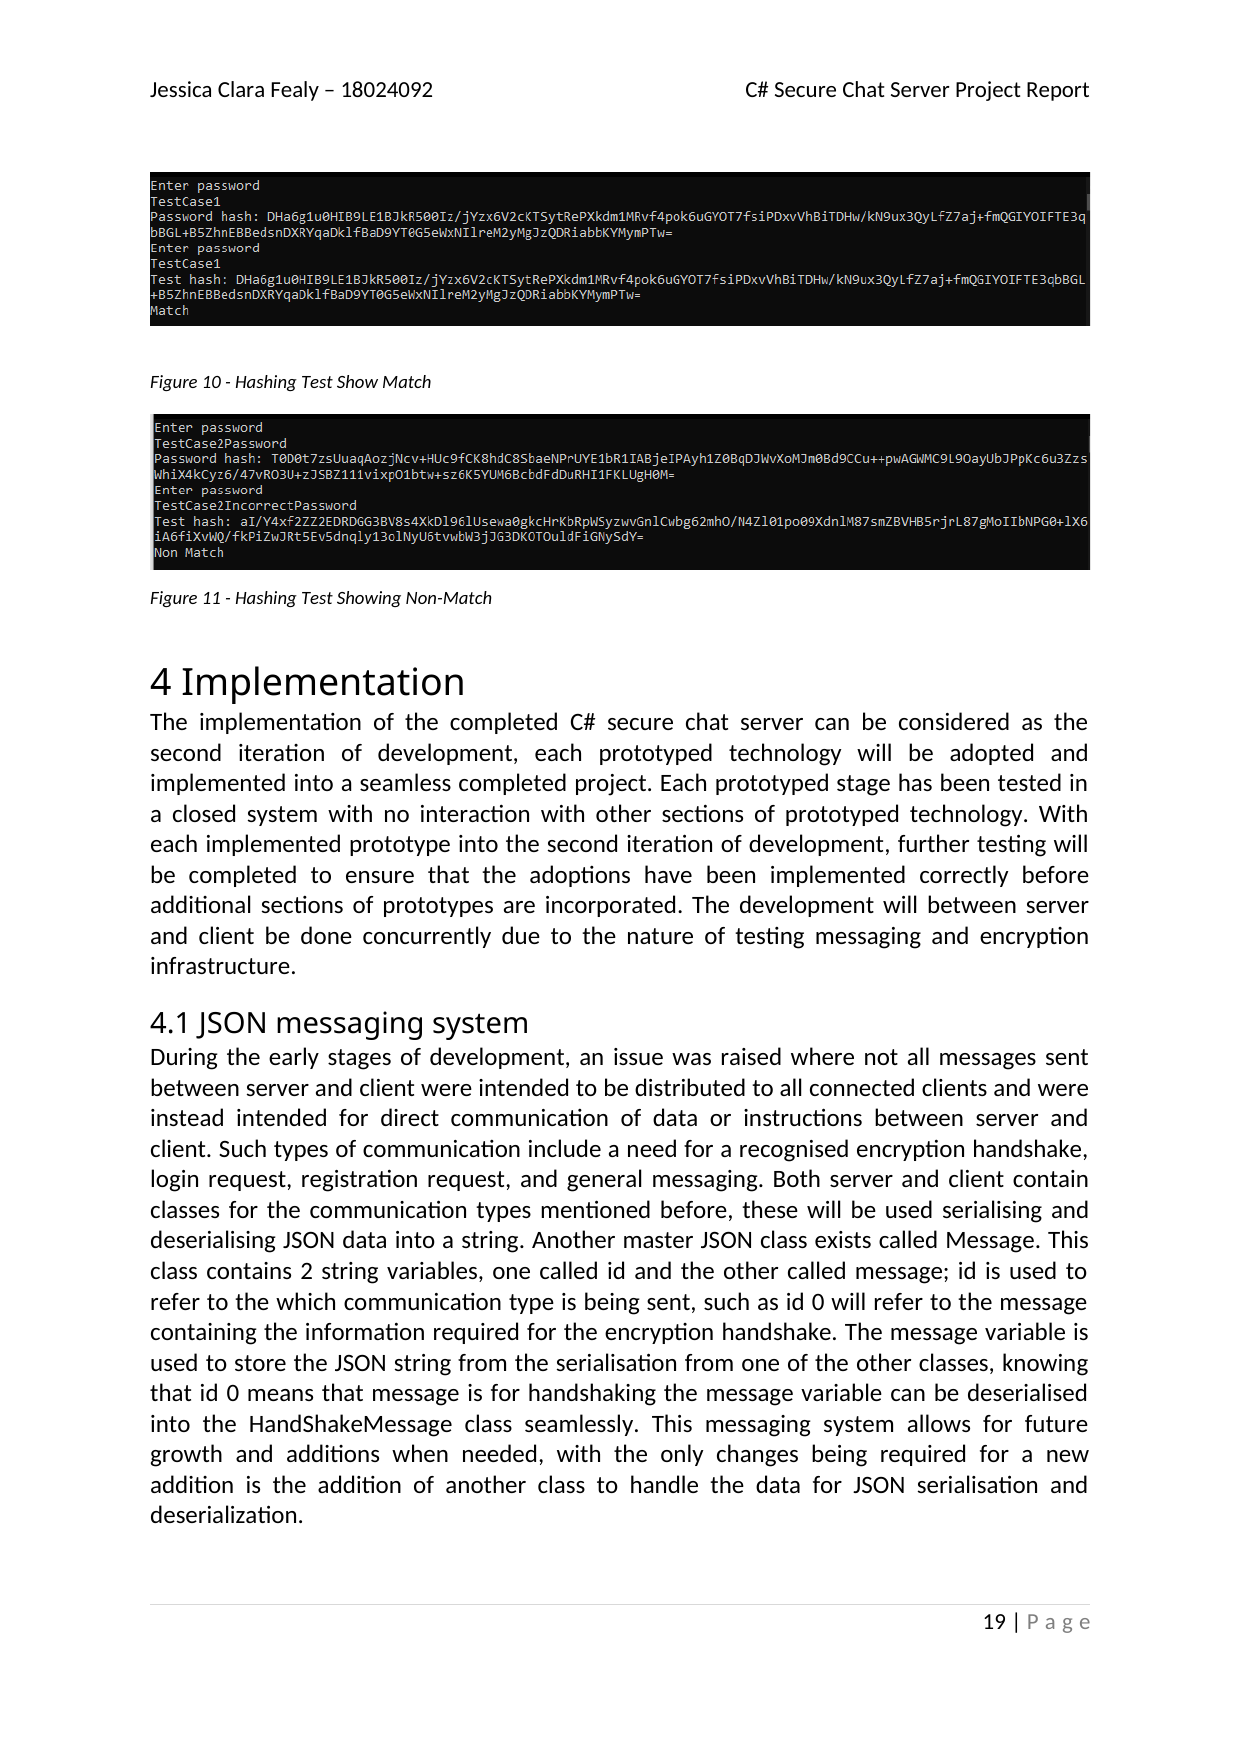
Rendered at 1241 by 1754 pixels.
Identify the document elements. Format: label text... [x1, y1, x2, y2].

subtitle 4 Implementation [150, 655, 1090, 706]
text During the early stages of development, an issue was raised where not all messages sent between server and client were intended to be distributed to all connected clients and were instead intended for direct communication of data or instructions between server and client. Such types of communication include a need for a recognised encryption handshake, login request, registration request, and general messaging. Both server and client contain classes for the communication types mentioned before, these will be used serialising and deserialising JSON data into a string. Another master JSON class exists called Message. This class contains 2 string variables, one called id and the other called message; id is used to refer to the which communication type is being sent, such as id 0 will refer to the message containing the information required for the encryption handshake. The message variable is used to store the JSON string from the serialisation from one of the other classes, knowing that id 0 means that message is for handshaking the message variable can be deserialised into the HandShakeMessage class seamlessly. This messaging system allows for future growth and additions when needed, with the only changes being required for a new addition is the addition of another class to handle the data for JSON serialisation and deserialization. [150, 1042, 1090, 1530]
text Figure 10 - Hashing Test Show Match [150, 371, 1090, 394]
text The implementation of the completed C# secure chat server can be considered as the second iteration of development, each prototyped technology will be adopted and implemented into a seamless completed project. Each prototyped stage has been tested in a closed system with no interaction with other sections of prototyped technology. With each implemented prototype into the second iteration of development, further testing will be completed to ensure that the adoptions have been implemented correctly before additional sections of prototypes are incorporated. The development will between server and client be done concurrently due to the nature of testing messaging and encryption infrastructure. [150, 706, 1090, 981]
subtitle 4.1 JSON messaging system [150, 1002, 1090, 1042]
text Figure 11 - Hashing Test Showing Non-Match [150, 587, 1090, 609]
